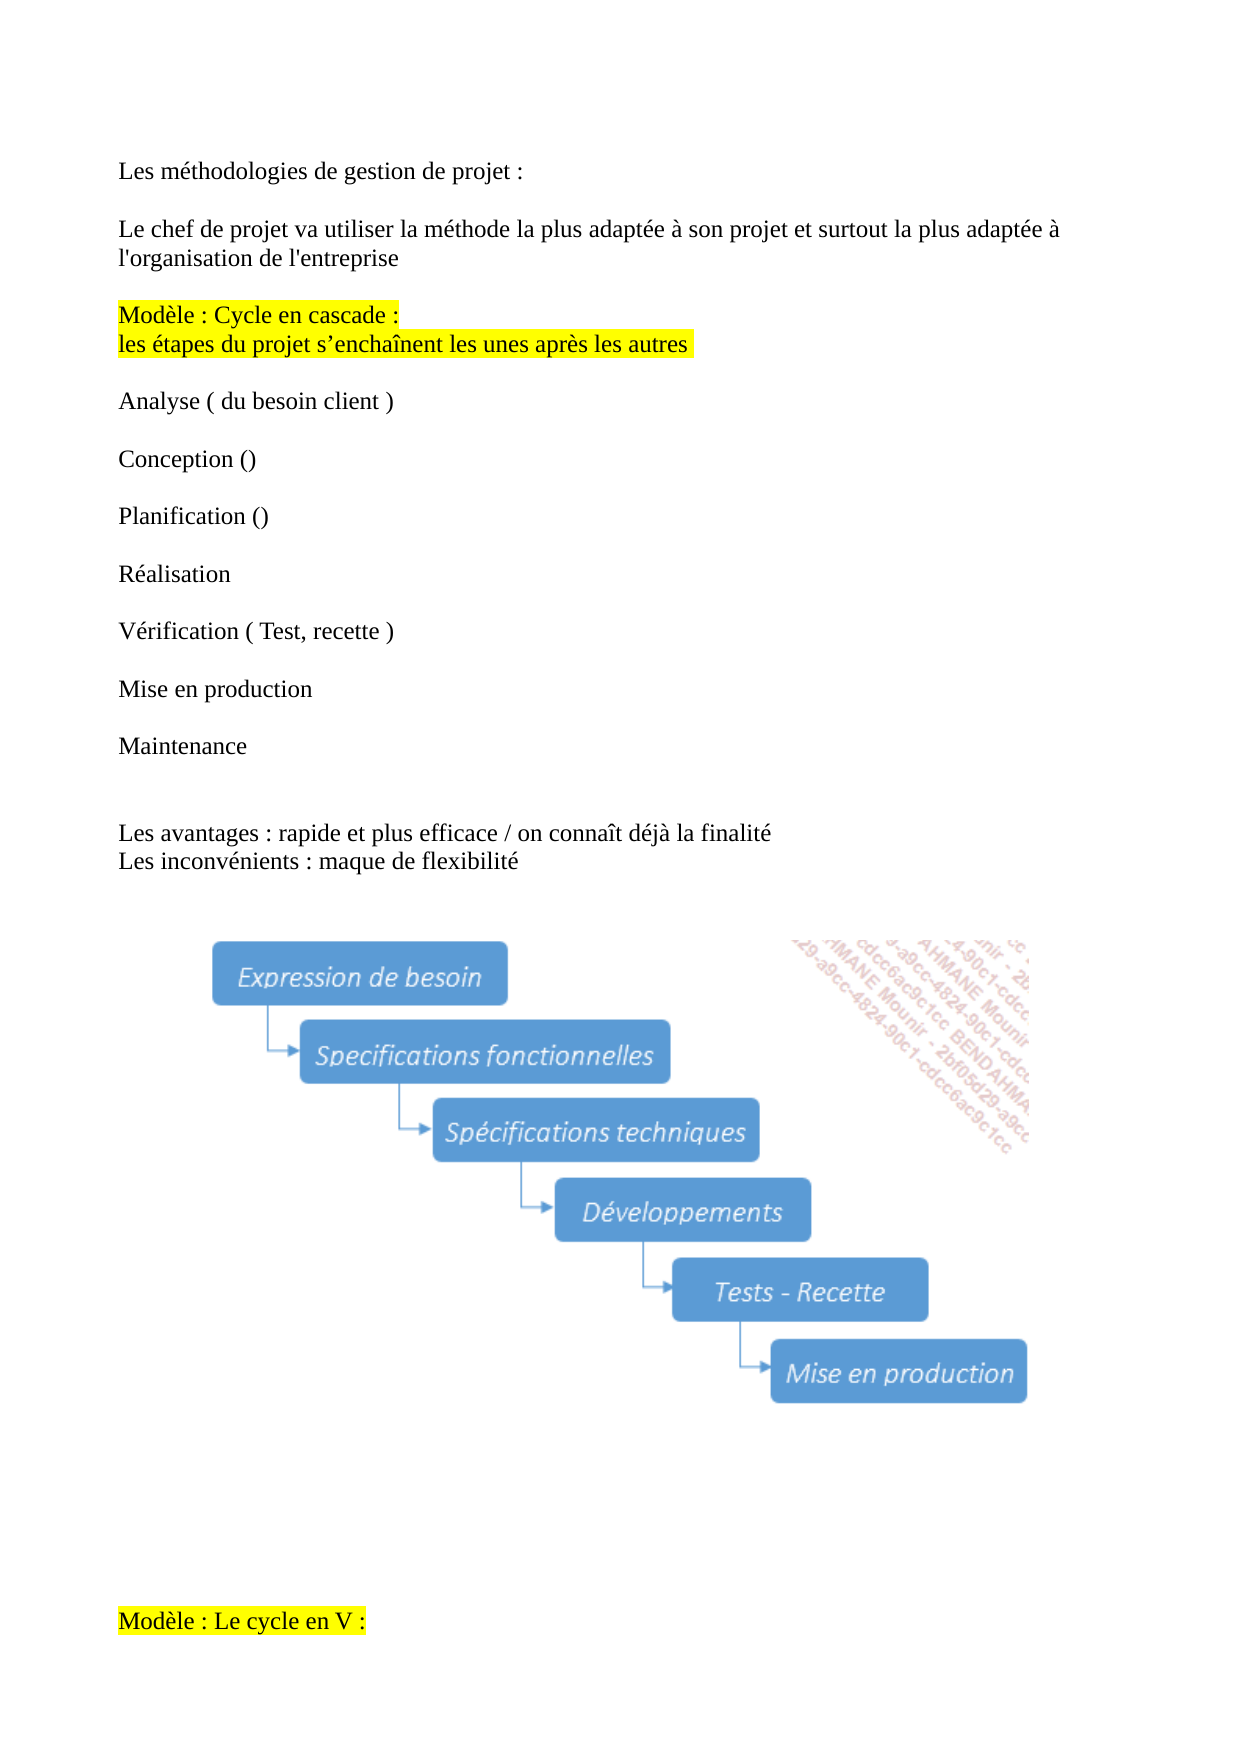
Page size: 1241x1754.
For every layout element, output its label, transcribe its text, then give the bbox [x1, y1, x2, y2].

text Planification () [118, 501, 1122, 530]
text Analyse ( du besoin client ) [118, 386, 1122, 415]
text Conception () [118, 444, 1122, 473]
text Le chef de projet va utiliser la méthode la plus adaptée à son projet et surtout la plus adaptée à l'organisation de l'entreprise [118, 214, 1122, 271]
text Modèle : Cycle en cascade : [118, 300, 1122, 329]
text Les méthodologies de gestion de projet : [118, 156, 1122, 185]
text Mise en production [118, 674, 1122, 703]
picture [211, 940, 1029, 1405]
text Maintenance [118, 731, 1122, 760]
text Les avantages : rapide et plus efficace / on connaît déjà la finalité [118, 818, 1122, 846]
text Modèle : Le cycle en V : [118, 1606, 1122, 1635]
text Réalisation [118, 559, 1122, 588]
text Les inconvénients : maque de flexibilité [118, 846, 1122, 875]
text les étapes du projet s’enchaînent les unes après les autres [118, 329, 1122, 358]
text Vérification ( Test, recette ) [118, 616, 1122, 645]
